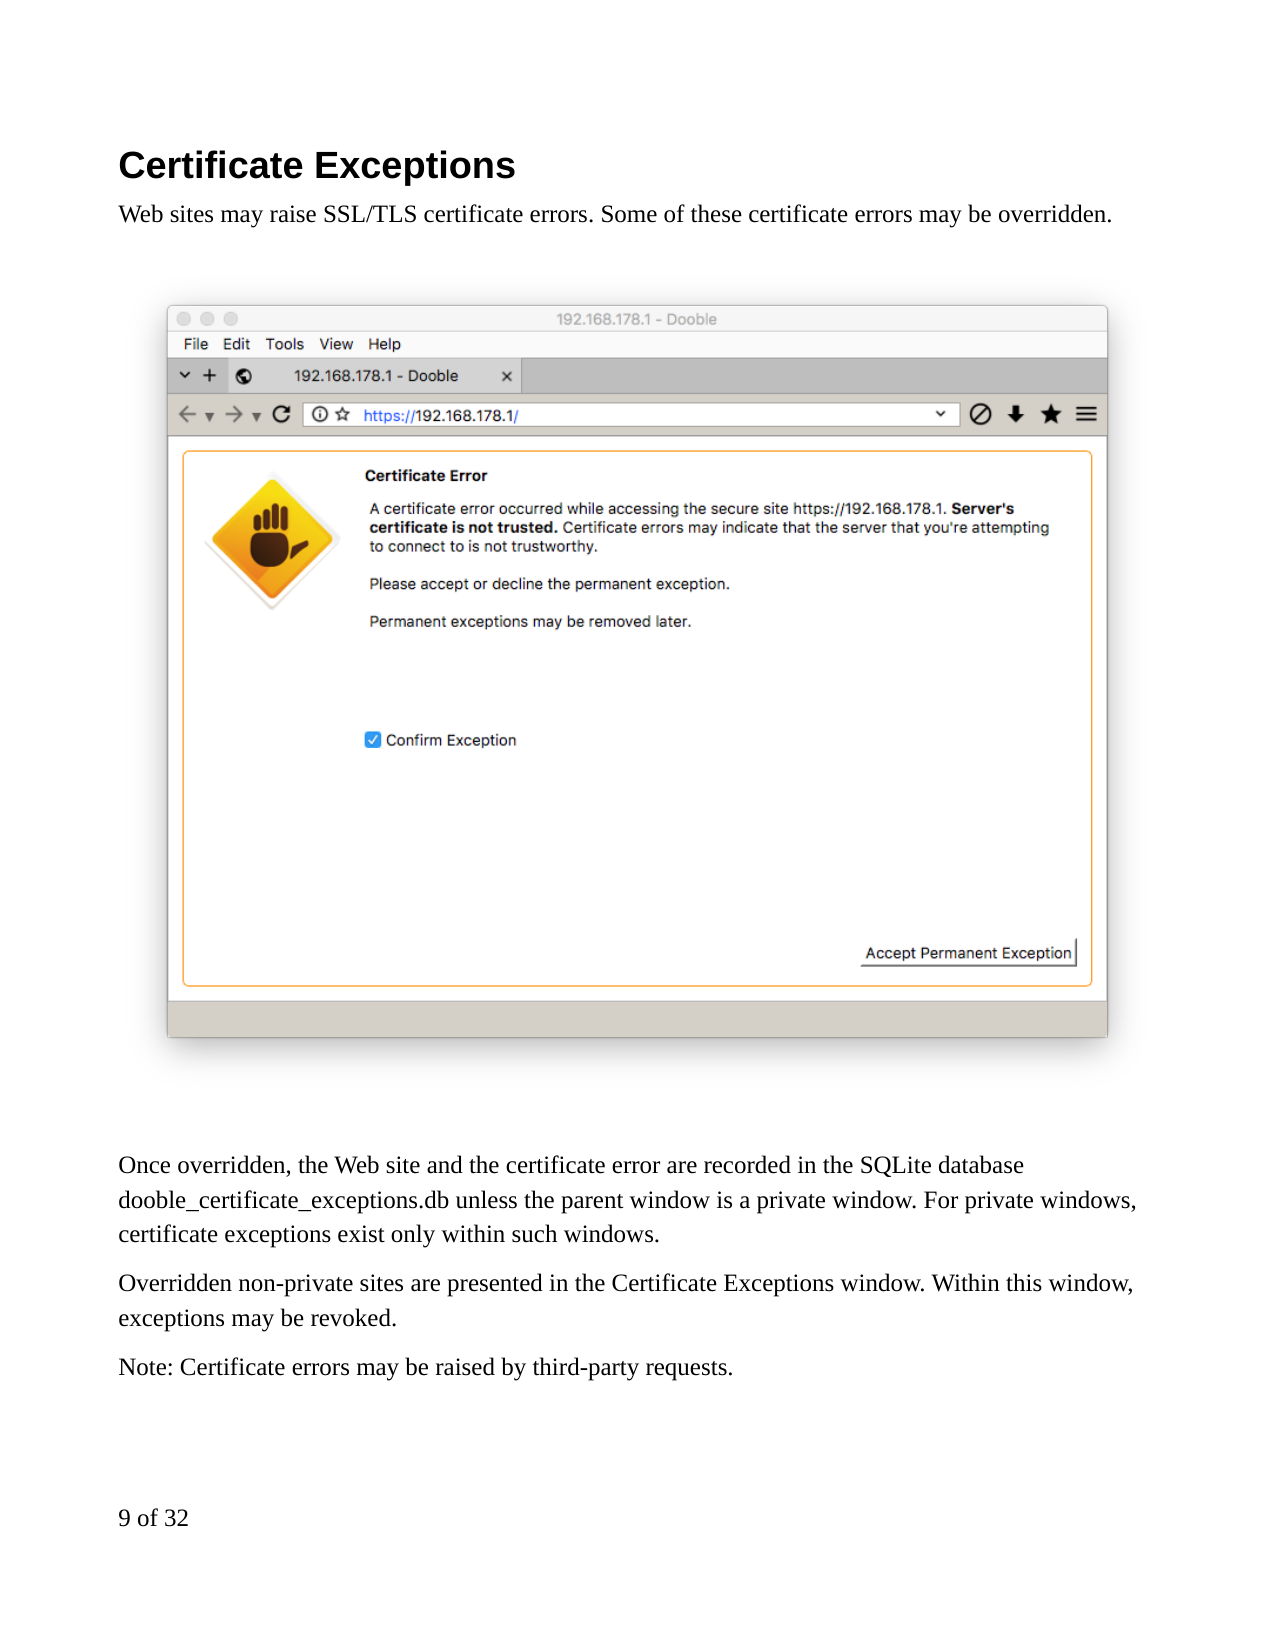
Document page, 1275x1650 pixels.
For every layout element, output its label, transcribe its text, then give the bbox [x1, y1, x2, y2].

text Note: Certificate errors may be raised by third-party requests. [118, 1352, 1157, 1381]
subtitle Certificate Exceptions [118, 143, 1157, 187]
picture [118, 266, 1157, 1096]
text Web sites may raise SSL/TLS certificate errors. Some of these certificate errors may be overridden. [118, 199, 1157, 228]
text Once overridden, the Web site and the certificate error are recorded in the SQLite database dooble_certificate_exceptions.db unless the parent window is a private window. For private windows, certificate exceptions exist only within such windows. [118, 1151, 1157, 1248]
text Overridden non-private sites are presented in the Certificate Exceptions window. Within this window, exceptions may be revoked. [118, 1268, 1157, 1332]
